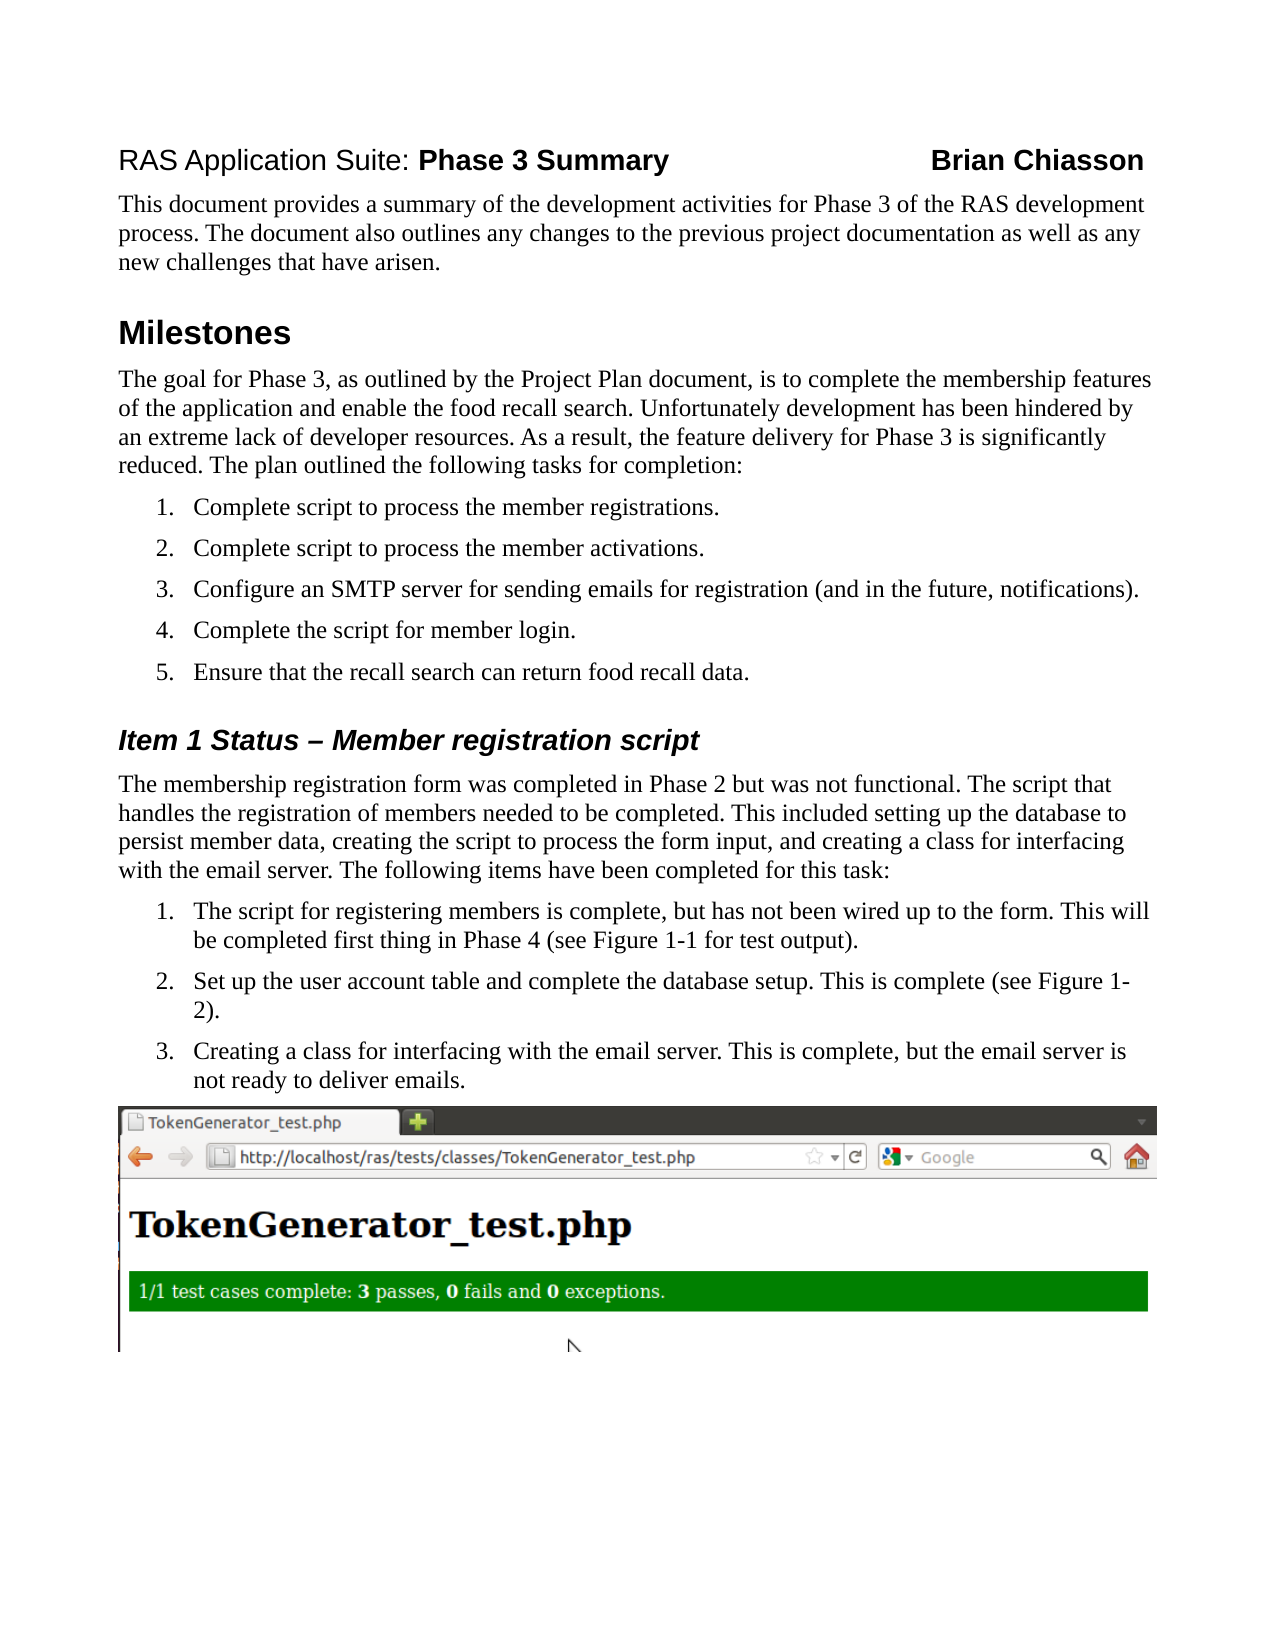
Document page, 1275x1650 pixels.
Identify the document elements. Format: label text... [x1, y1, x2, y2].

list Complete script to process the member activations. [156, 533, 1157, 562]
text This document provides a summary of the development activities for Phase 3 of the RAS development process. The document also outlines any changes to the previous project documentation as well as any new challenges that have arisen. [118, 189, 1157, 275]
list Ensure that the recall search can return food recall data. [156, 657, 1157, 685]
list Complete script to process the member registrations. [156, 492, 1157, 520]
picture [118, 1106, 1157, 1352]
text The goal for Phase 3, as outlined by the Project Plan document, is to complete the membership features of the application and enable the food recall search. Unfortunately development has been hindered by an extreme lack of developer resources. As a result, the feature delivery for Phase 3 is significantly reduced. The plan outlined the following tasks for completion: [118, 364, 1157, 479]
subtitle RAS Application Suite: Phase 3 Summary Brian Chiasson [118, 143, 1157, 177]
subtitle Milestones [118, 313, 1157, 352]
list Set up the user account table and complete the database setup. This is complete (see Figure 1-2). [156, 966, 1157, 1024]
list Creating a class for interfacing with the email server. This is complete, but the email server is not ready to deliver emails. [156, 1036, 1157, 1094]
subtitle Item 1 Status – Member registration script [118, 723, 1157, 756]
text The membership registration form was completed in Phase 2 but was not functional. The script that handles the registration of members needed to be completed. This included setting up the database to persist member data, creating the script to process the form input, and creating a class for interfacing with the email server. The following items have been completed for this task: [118, 769, 1157, 884]
list The script for registering members is complete, but has not been wired up to the form. This will be completed first thing in Phase 4 (see Figure 1-1 for test output). [156, 896, 1157, 954]
list Configure an SMTP server for sending emails for registration (and in the future, notifications). [156, 574, 1157, 603]
list Complete the script for member login. [156, 615, 1157, 644]
